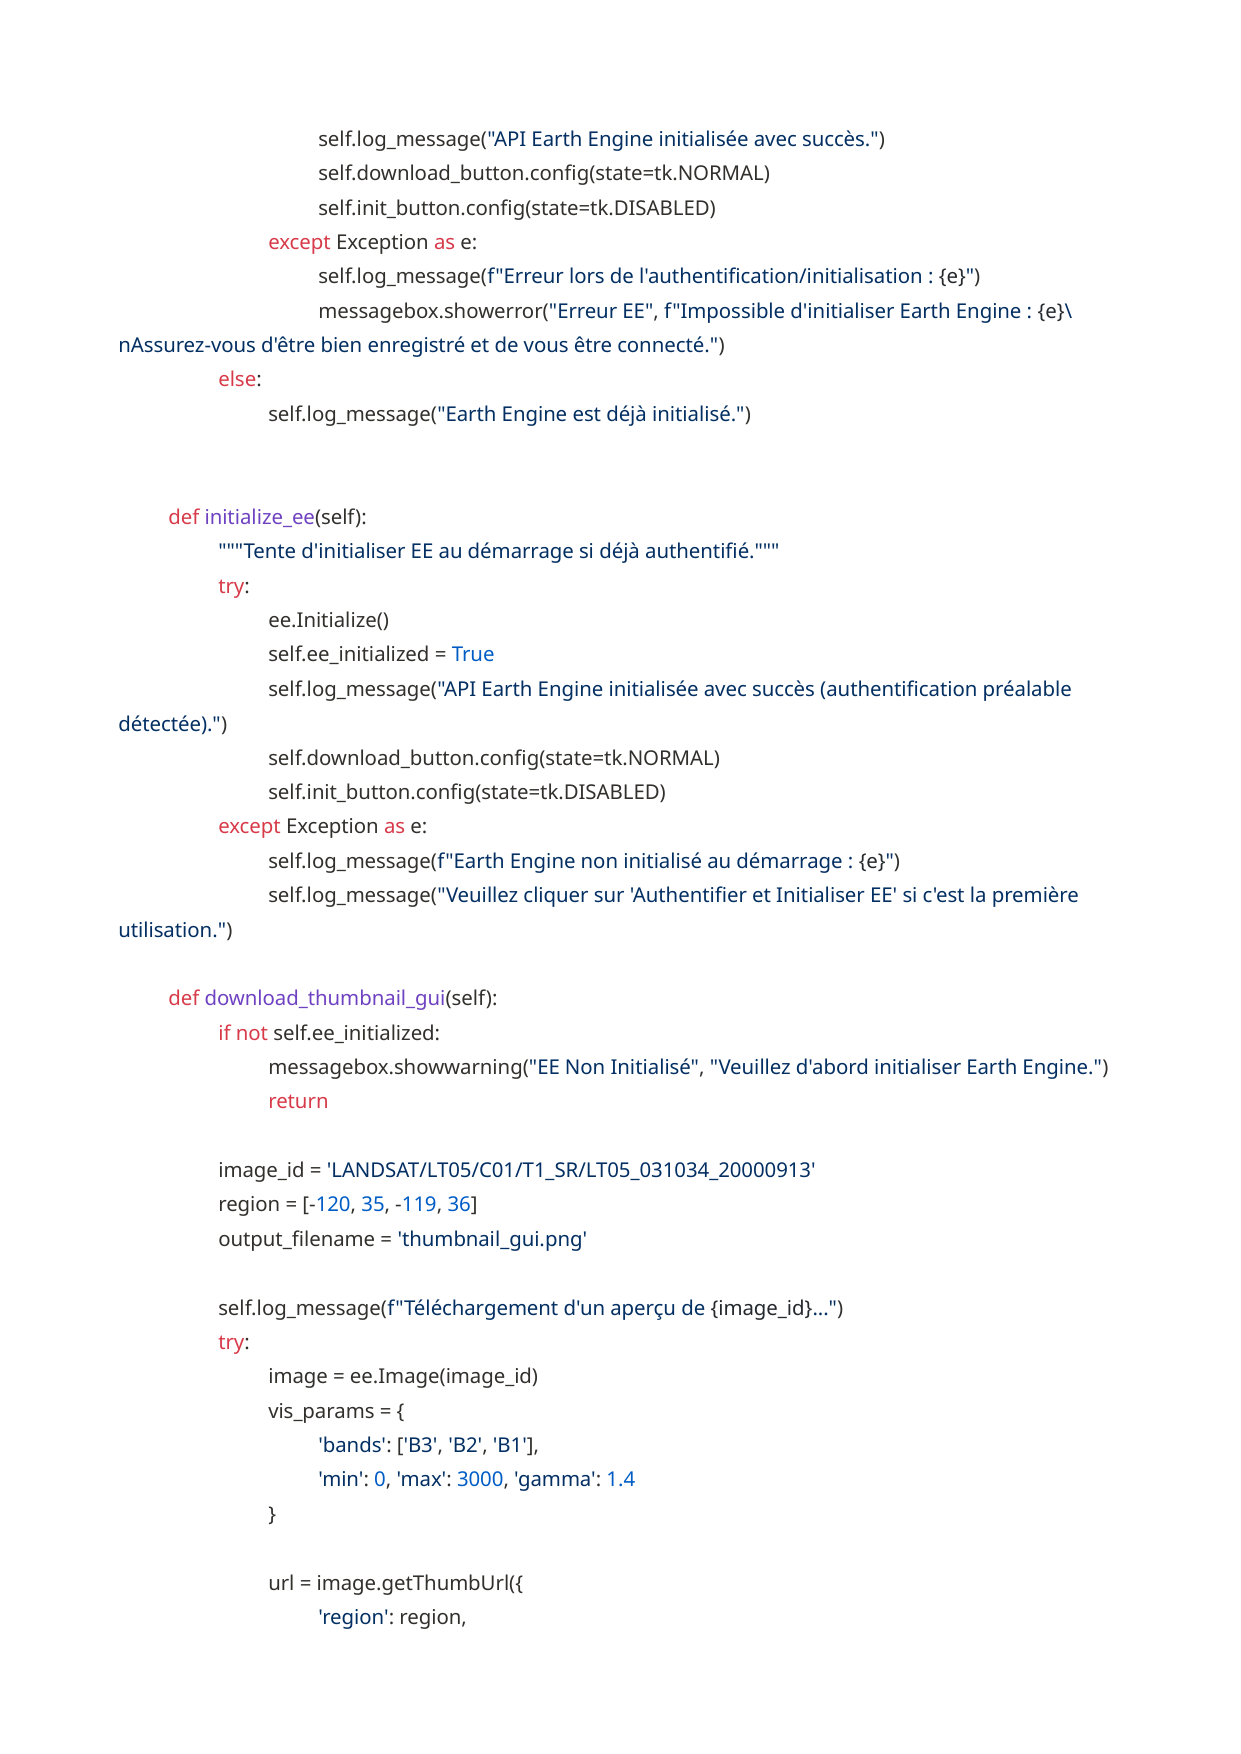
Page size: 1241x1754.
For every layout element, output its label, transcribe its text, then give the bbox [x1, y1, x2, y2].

text 'region': region, [118, 1596, 1122, 1631]
text """Tente d'initialiser EE au démarrage si déjà authentifié.""" [118, 531, 1122, 565]
text url = image.getThumbUrl({ [118, 1562, 1122, 1596]
text output_filename = 'thumbnail_gui.png' [118, 1218, 1122, 1252]
text self.download_button.config(state=tk.NORMAL) [118, 737, 1122, 771]
text image = ee.Image(image_id) [118, 1356, 1122, 1390]
text self.init_button.config(state=tk.DISABLED) [118, 187, 1122, 221]
text 'bands': ['B3', 'B2', 'B1'], [118, 1424, 1122, 1459]
text region = [-120, 35, -119, 36] [118, 1184, 1122, 1218]
text self.log_message(f"Earth Engine non initialisé au démarrage : {e}") [118, 840, 1122, 874]
text 'min': 0, 'max': 3000, 'gamma': 1.4 [118, 1459, 1122, 1493]
text } [118, 1493, 1122, 1527]
text try: [118, 1321, 1122, 1356]
text self.init_button.config(state=tk.DISABLED) [118, 771, 1122, 806]
text self.log_message("Veuillez cliquer sur 'Authentifier et Initialiser EE' si c'est la première utilisation.") [118, 874, 1122, 943]
text self.ee_initialized = True [118, 634, 1122, 668]
text self.log_message(f"Erreur lors de l'authentification/initialisation : {e}") [118, 256, 1122, 290]
text self.log_message(f"Téléchargement d'un aperçu de {image_id}...") [118, 1287, 1122, 1321]
text except Exception as e: [118, 806, 1122, 840]
text if not self.ee_initialized: [118, 1012, 1122, 1046]
text self.download_button.config(state=tk.NORMAL) [118, 152, 1122, 187]
text messagebox.showerror("Erreur EE", f"Impossible d'initialiser Earth Engine : {e}\nAssurez-vous d'être bien enregistré et de vous être connecté.") [118, 290, 1122, 359]
text self.log_message("Earth Engine est déjà initialisé.") [118, 393, 1122, 427]
text except Exception as e: [118, 221, 1122, 256]
text else: [118, 359, 1122, 393]
text def download_thumbnail_gui(self): [118, 977, 1122, 1012]
text try: [118, 565, 1122, 599]
text ee.Initialize() [118, 599, 1122, 634]
text image_id = 'LANDSAT/LT05/C01/T1_SR/LT05_031034_20000913' [118, 1149, 1122, 1184]
text messagebox.showwarning("EE Non Initialisé", "Veuillez d'abord initialiser Earth Engine.") [118, 1046, 1122, 1081]
text return [118, 1081, 1122, 1115]
text self.log_message("API Earth Engine initialisée avec succès.") [118, 118, 1122, 152]
text def initialize_ee(self): [118, 496, 1122, 531]
text self.log_message("API Earth Engine initialisée avec succès (authentification préalable détectée).") [118, 668, 1122, 737]
text vis_params = { [118, 1390, 1122, 1424]
